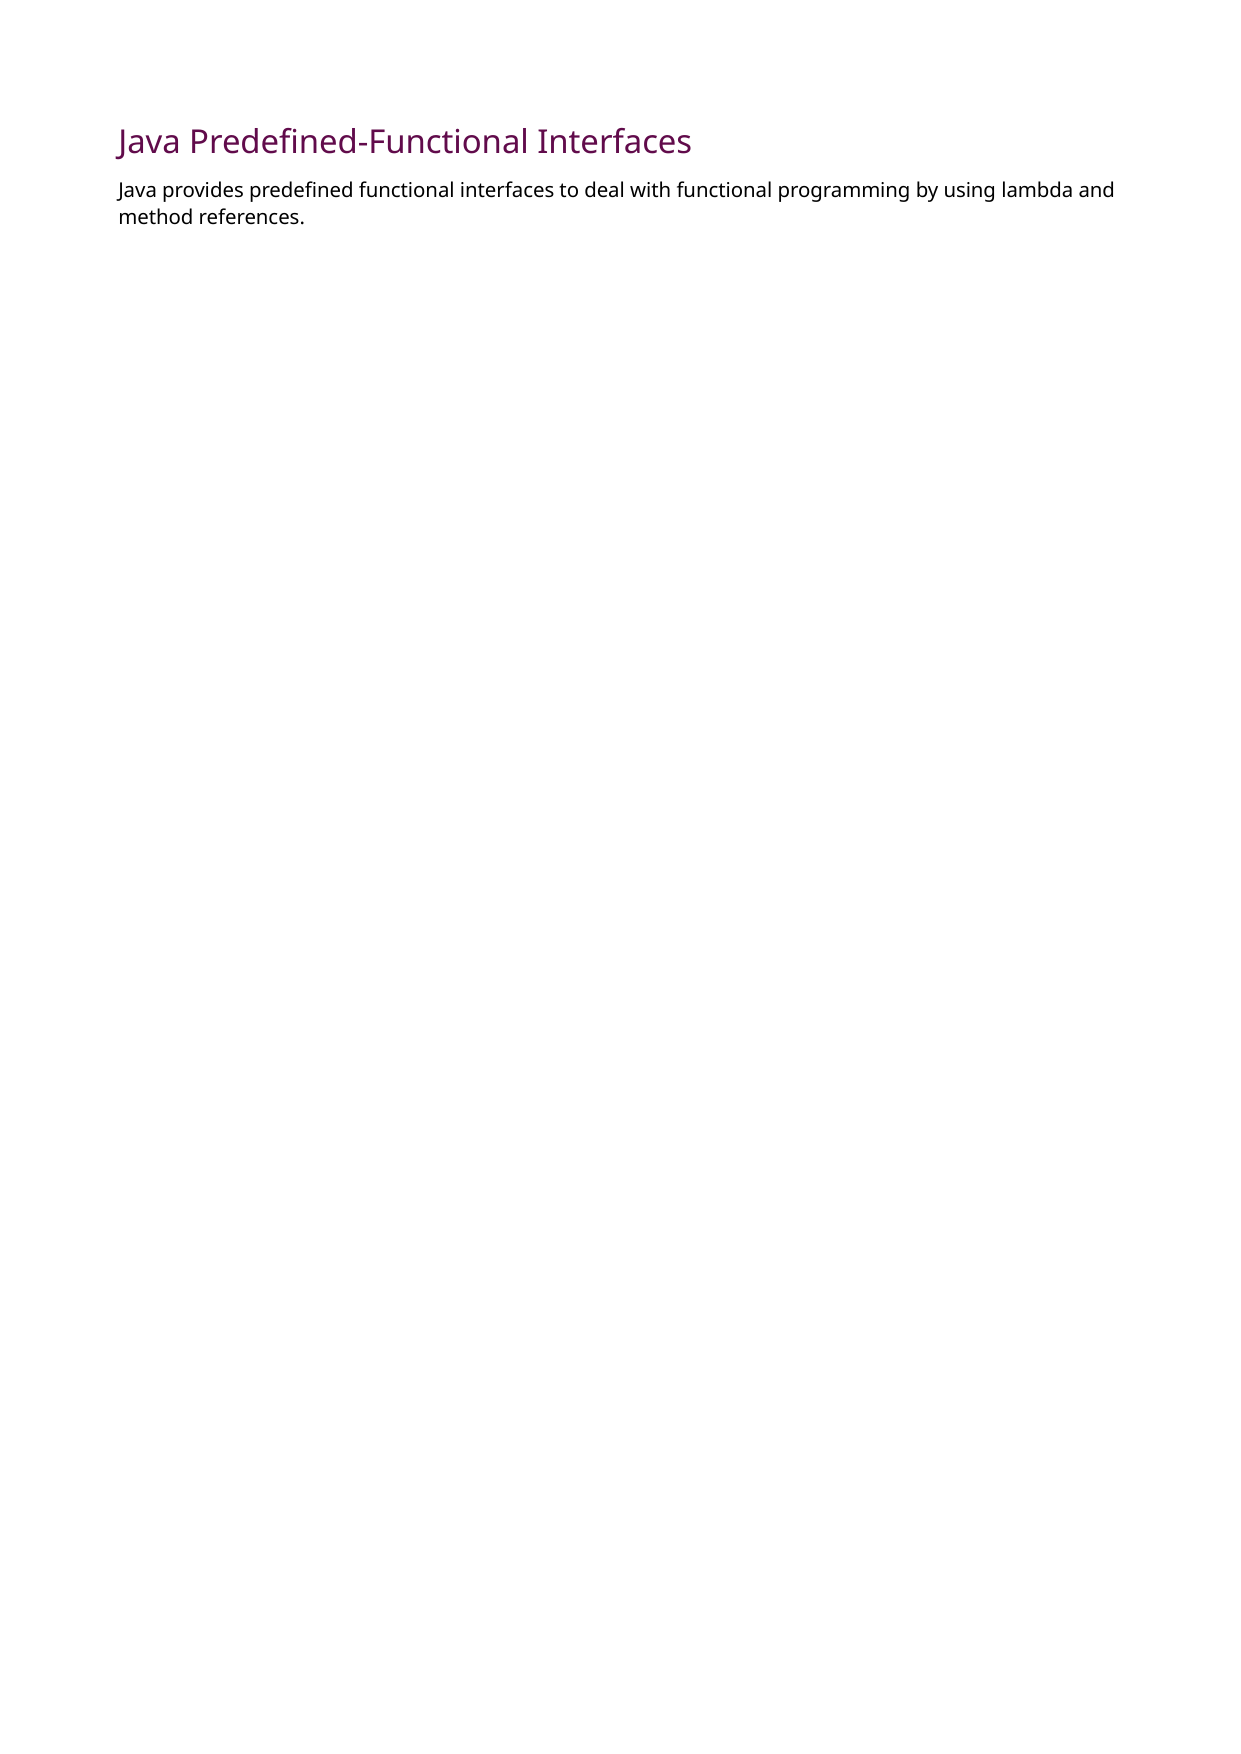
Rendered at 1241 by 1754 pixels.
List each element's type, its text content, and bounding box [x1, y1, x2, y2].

subtitle Java Predefined-Functional Interfaces [118, 118, 1122, 163]
text Java provides predefined functional interfaces to deal with functional programming by using lambda and method references. [118, 175, 1122, 231]
